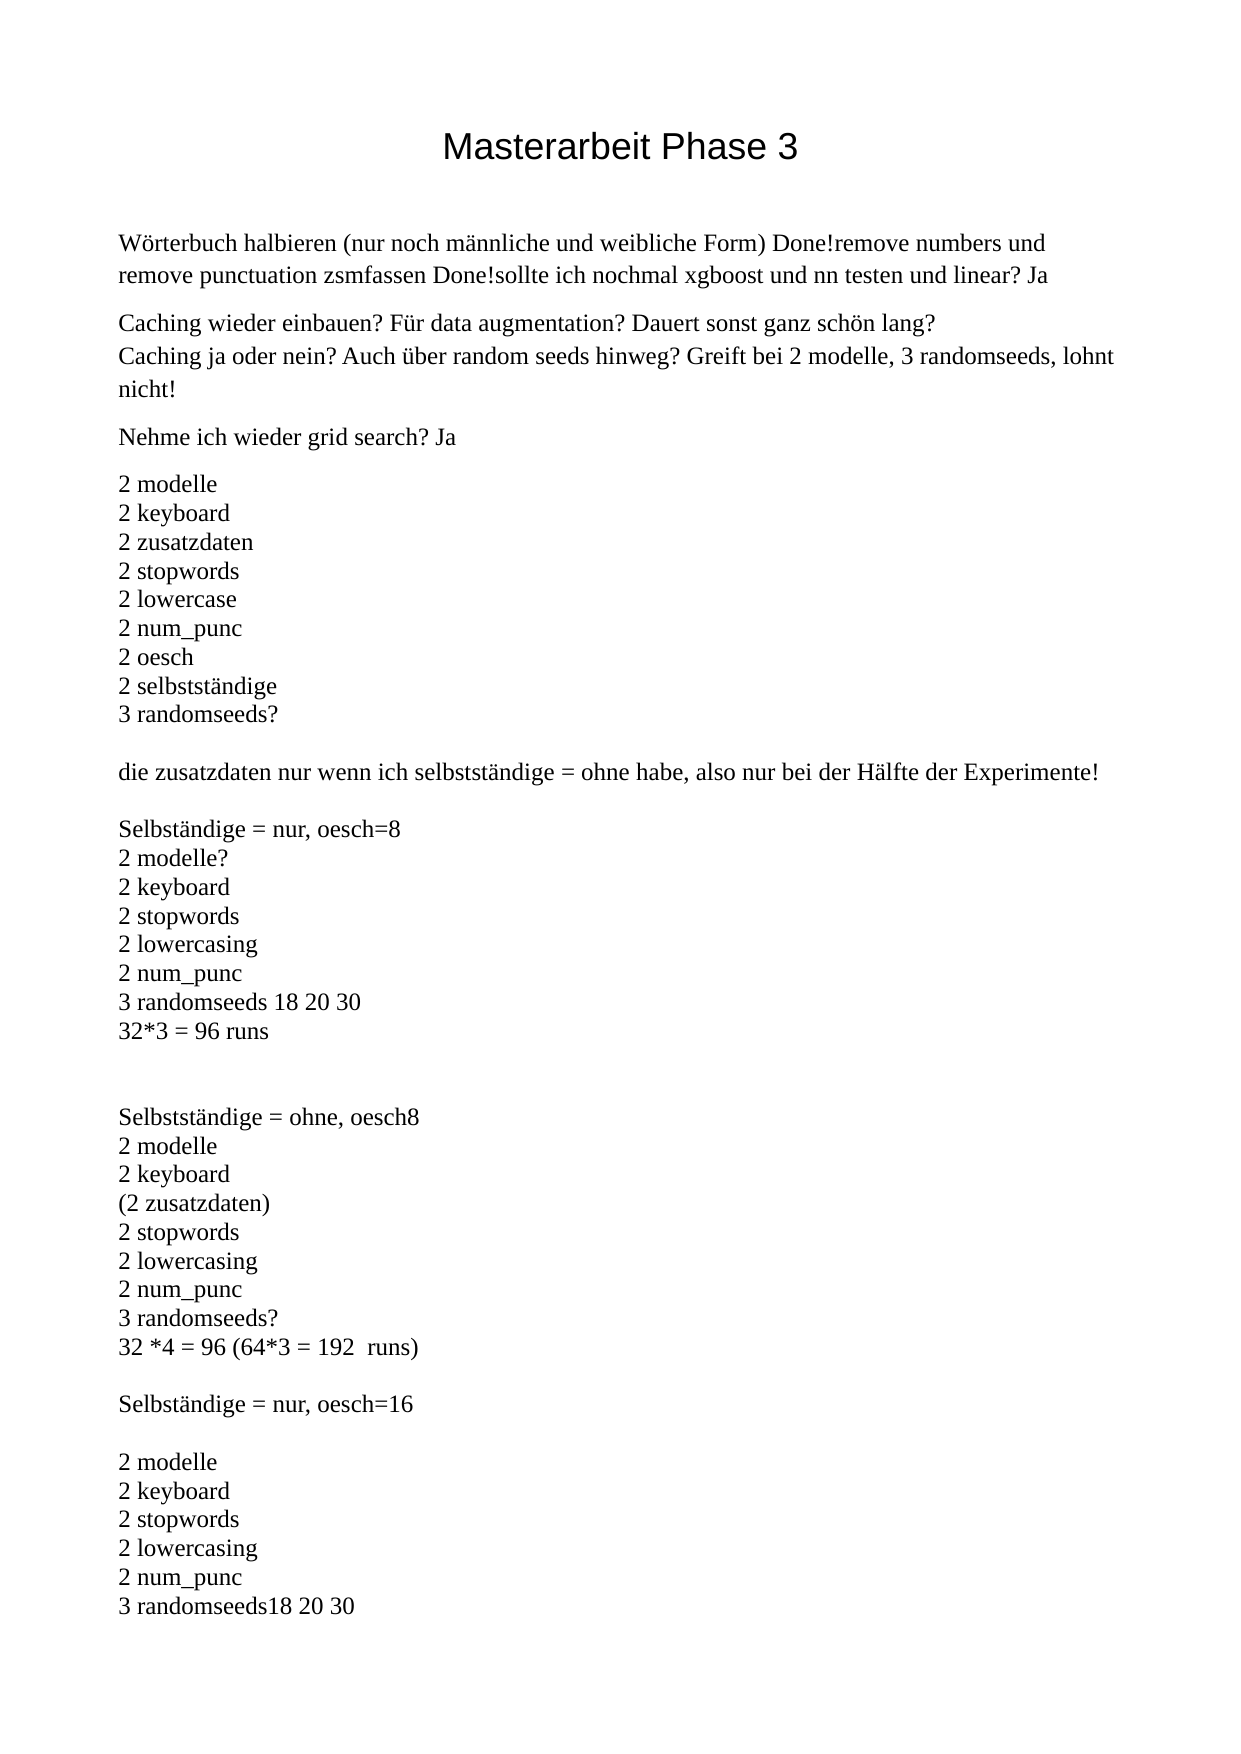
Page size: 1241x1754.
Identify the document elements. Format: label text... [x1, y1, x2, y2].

text 2 lowercasing [118, 929, 1122, 958]
text 2 modelle [118, 1447, 1122, 1476]
text 2 keyboard [118, 498, 1122, 527]
text 2 keyboard [118, 1476, 1122, 1504]
text 2 selbstständige [118, 671, 1122, 699]
text 2 lowercasing [118, 1533, 1122, 1562]
text 32*3 = 96 runs [118, 1016, 1122, 1044]
text 2 num_punc [118, 1562, 1122, 1591]
text 3 randomseeds? [118, 699, 1122, 728]
text Caching wieder einbauen? Für data augmentation? Dauert sonst ganz schön lang? Caching ja oder nein? Auch über random seeds hinweg? Greift bei 2 modelle, 3 randomseeds, lohnt nicht! [118, 308, 1122, 403]
text die zusatzdaten nur wenn ich selbstständige = ohne habe, also nur bei der Hälfte der Experimente! [118, 757, 1122, 786]
text Nehme ich wieder grid search? Ja [118, 422, 1122, 451]
text 3 randomseeds? [118, 1303, 1122, 1332]
text 2 num_punc [118, 958, 1122, 987]
text Wörterbuch halbieren (nur noch männliche und weibliche Form) Done!remove numbers und remove punctuation zsmfassen Done!sollte ich nochmal xgboost und nn testen und linear? Ja [118, 228, 1122, 289]
text Selbstständige = ohne, oesch8 [118, 1102, 1122, 1131]
text 2 stopwords [118, 1504, 1122, 1533]
text 2 modelle? [118, 843, 1122, 872]
text 2 stopwords [118, 1217, 1122, 1246]
text 3 randomseeds18 20 30 [118, 1591, 1122, 1619]
text 2 num_punc [118, 613, 1122, 642]
text 2 lowercase [118, 584, 1122, 613]
text 2 keyboard [118, 1159, 1122, 1188]
text 2 lowercasing [118, 1246, 1122, 1274]
text Selbständige = nur, oesch=16 [118, 1389, 1122, 1418]
text 2 stopwords [118, 901, 1122, 929]
text 3 randomseeds 18 20 30 [118, 987, 1122, 1016]
subtitle Masterarbeit Phase 3 [118, 124, 1122, 167]
text 2 keyboard [118, 872, 1122, 901]
text 2 num_punc [118, 1274, 1122, 1303]
text 2 oesch [118, 642, 1122, 671]
text 2 zusatzdaten [118, 527, 1122, 556]
text Selbständige = nur, oesch=8 [118, 814, 1122, 843]
text 2 modelle [118, 469, 1122, 498]
text 2 modelle [118, 1131, 1122, 1159]
text (2 zusatzdaten) [118, 1188, 1122, 1217]
text 2 stopwords [118, 556, 1122, 584]
text 32 *4 = 96 (64*3 = 192 runs) [118, 1332, 1122, 1361]
